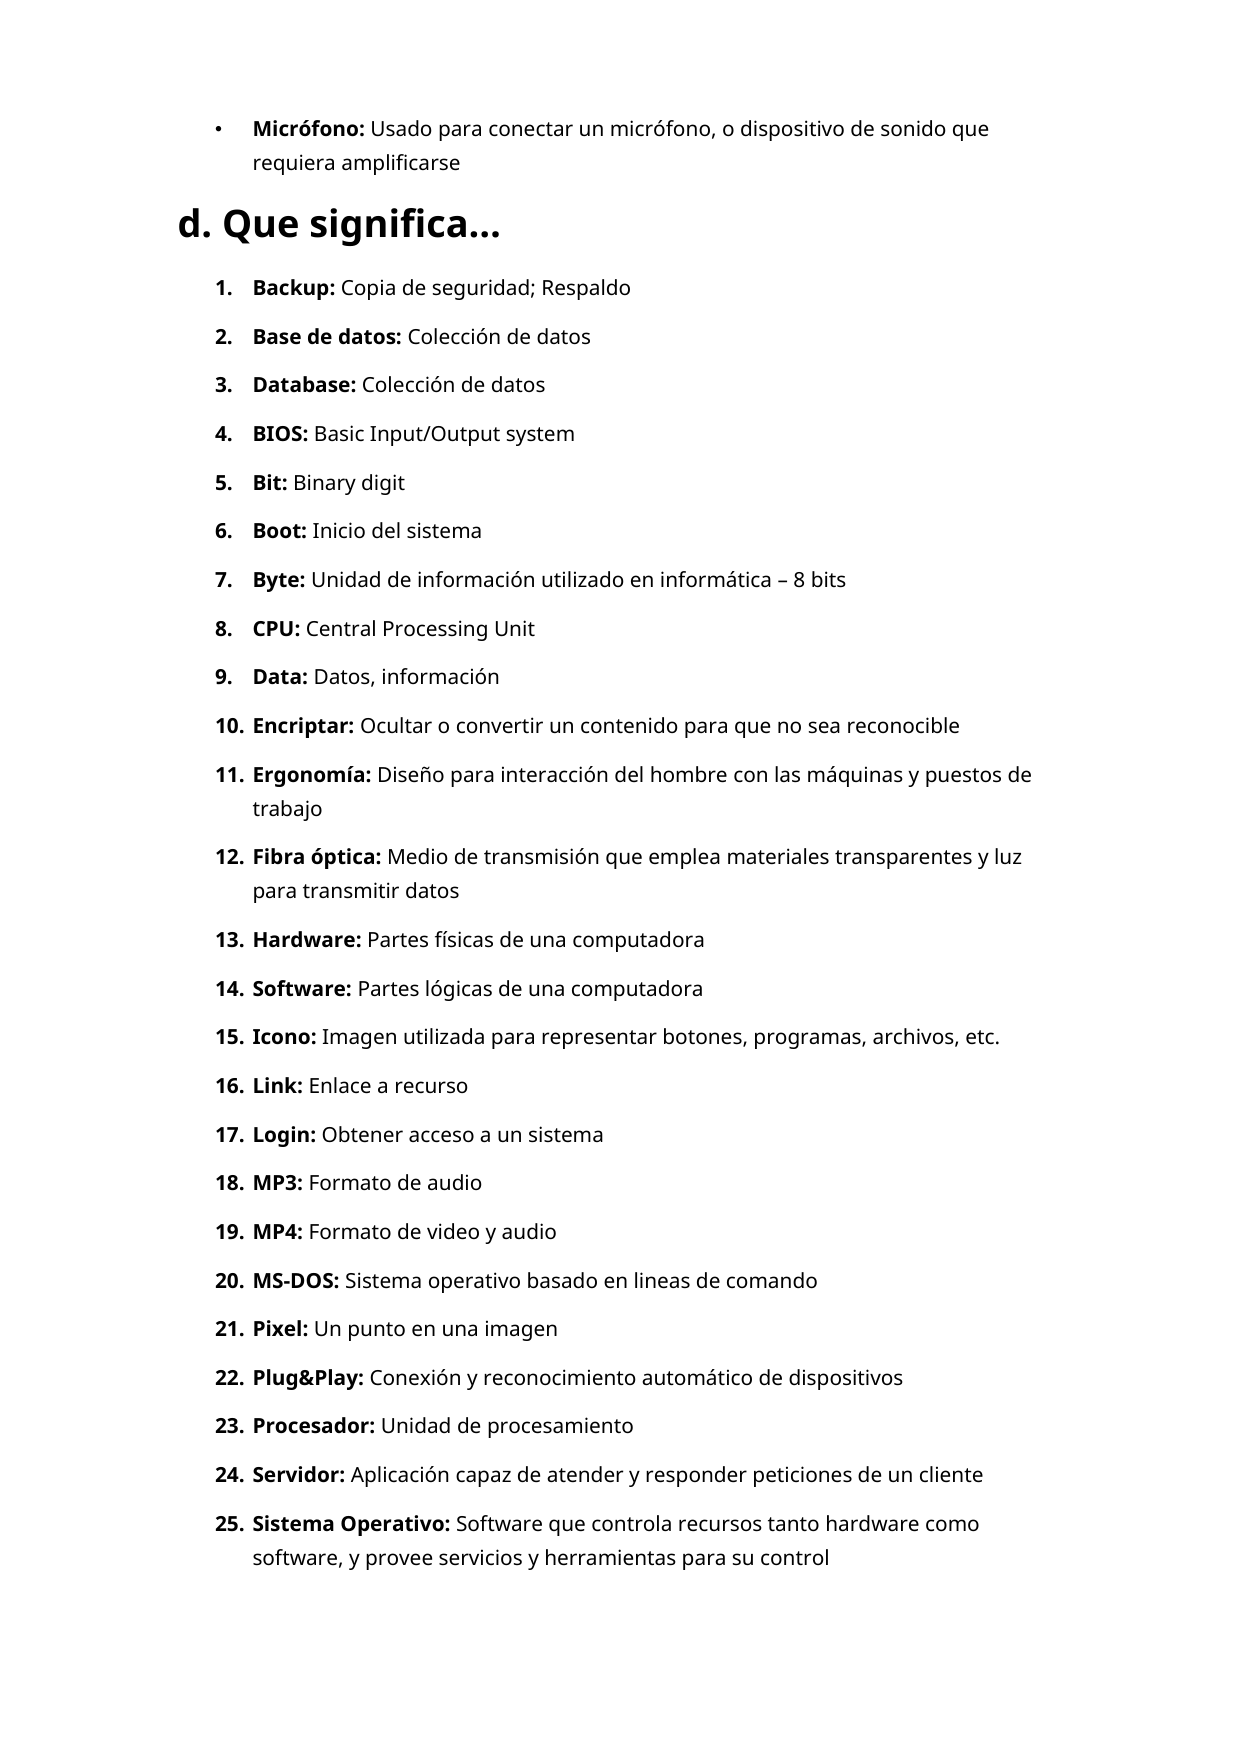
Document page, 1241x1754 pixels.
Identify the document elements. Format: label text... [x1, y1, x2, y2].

list Database: Colección de datos [215, 371, 1063, 399]
list MP3: Formato de audio [215, 1168, 1063, 1197]
list Encriptar: Ocultar o convertir un contenido para que no sea reconocible [215, 711, 1063, 739]
list Link: Enlace a recurso [215, 1071, 1063, 1099]
list Base de datos: Colección de datos [215, 322, 1063, 350]
list Software: Partes lógicas de una computadora [215, 974, 1063, 1002]
list CPU: Central Processing Unit [215, 614, 1063, 642]
list Pixel: Un punto en una imagen [215, 1314, 1063, 1343]
list BIOS: Basic Input/Output system [215, 419, 1063, 448]
list Fibra óptica: Medio de transmisión que emplea materiales transparentes y luz para transmitir datos [215, 842, 1063, 905]
list Icono: Imagen utilizada para representar botones, programas, archivos, etc. [215, 1022, 1063, 1051]
list MP4: Formato de video y audio [215, 1217, 1063, 1246]
list Micrófono: Usado para conectar un micrófono, o dispositivo de sonido que requiera amplificarse [215, 114, 1063, 177]
text d. Que significa… [177, 197, 1063, 248]
list Hardware: Partes físicas de una computadora [215, 925, 1063, 954]
list Backup: Copia de seguridad; Respaldo [215, 273, 1063, 302]
list Ergonomía: Diseño para interacción del hombre con las máquinas y puestos de trabajo [215, 760, 1063, 822]
list MS-DOS: Sistema operativo basado en lineas de comando [215, 1266, 1063, 1294]
list Sistema Operativo: Software que controla recursos tanto hardware como software, y provee servicios y herramientas para su control [215, 1509, 1063, 1571]
list Plug&Play: Conexión y reconocimiento automático de dispositivos [215, 1363, 1063, 1391]
list Procesador: Unidad de procesamiento [215, 1412, 1063, 1440]
list Bit: Binary digit [215, 468, 1063, 496]
list Data: Datos, información [215, 662, 1063, 691]
list Login: Obtener acceso a un sistema [215, 1120, 1063, 1148]
list Byte: Unidad de información utilizado en informática – 8 bits [215, 565, 1063, 594]
list Servidor: Aplicación capaz de atender y responder peticiones de un cliente [215, 1460, 1063, 1489]
list Boot: Inicio del sistema [215, 517, 1063, 545]
